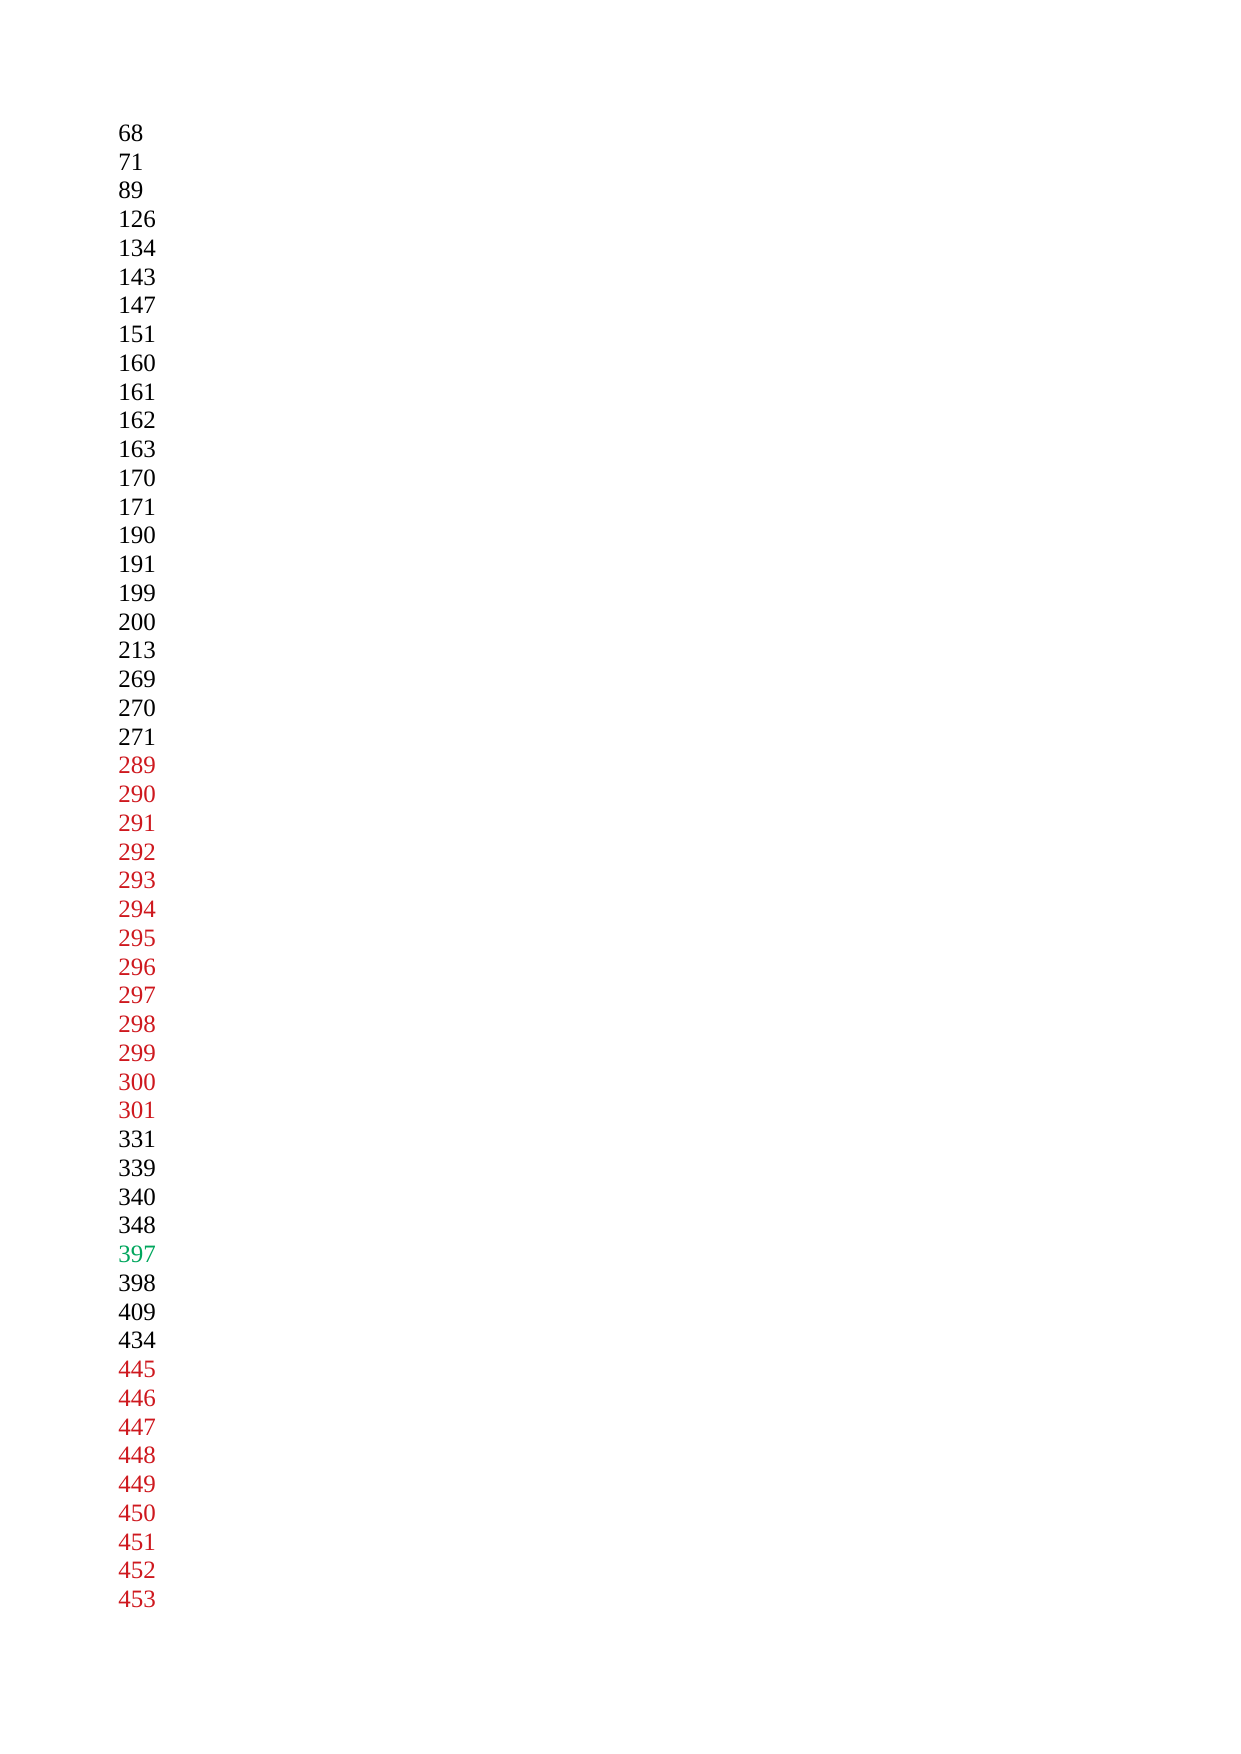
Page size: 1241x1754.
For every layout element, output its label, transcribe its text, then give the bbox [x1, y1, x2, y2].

text 162 [118, 406, 1122, 434]
text 296 [118, 952, 1122, 981]
text 450 [118, 1498, 1122, 1527]
text 339 [118, 1153, 1122, 1182]
text 200 [118, 607, 1122, 636]
text 151 [118, 319, 1122, 348]
text 294 [118, 894, 1122, 923]
text 348 [118, 1211, 1122, 1239]
text 161 [118, 377, 1122, 406]
text 89 [118, 176, 1122, 204]
text 190 [118, 521, 1122, 549]
text 340 [118, 1182, 1122, 1211]
text 446 [118, 1383, 1122, 1412]
text 398 [118, 1268, 1122, 1297]
text 199 [118, 578, 1122, 607]
text 295 [118, 923, 1122, 952]
text 213 [118, 636, 1122, 664]
text 143 [118, 262, 1122, 291]
text 300 [118, 1067, 1122, 1096]
text 71 [118, 147, 1122, 176]
text 126 [118, 204, 1122, 233]
text 291 [118, 808, 1122, 837]
text 445 [118, 1354, 1122, 1383]
text 297 [118, 981, 1122, 1009]
text 147 [118, 291, 1122, 319]
text 451 [118, 1527, 1122, 1556]
text 331 [118, 1124, 1122, 1153]
text 434 [118, 1326, 1122, 1354]
text 134 [118, 233, 1122, 262]
text 299 [118, 1038, 1122, 1067]
text 409 [118, 1297, 1122, 1326]
text 289 [118, 751, 1122, 779]
text 269 [118, 664, 1122, 693]
text 68 [118, 118, 1122, 147]
text 453 [118, 1584, 1122, 1613]
text 292 [118, 837, 1122, 866]
text 298 [118, 1009, 1122, 1038]
text 170 [118, 463, 1122, 492]
text 448 [118, 1441, 1122, 1469]
text 397 [118, 1239, 1122, 1268]
text 290 [118, 779, 1122, 808]
text 452 [118, 1556, 1122, 1584]
text 293 [118, 866, 1122, 894]
text 449 [118, 1469, 1122, 1498]
text 191 [118, 549, 1122, 578]
text 271 [118, 722, 1122, 751]
text 163 [118, 434, 1122, 463]
text 160 [118, 348, 1122, 377]
text 270 [118, 693, 1122, 722]
text 447 [118, 1412, 1122, 1441]
text 171 [118, 492, 1122, 521]
text 301 [118, 1096, 1122, 1124]
